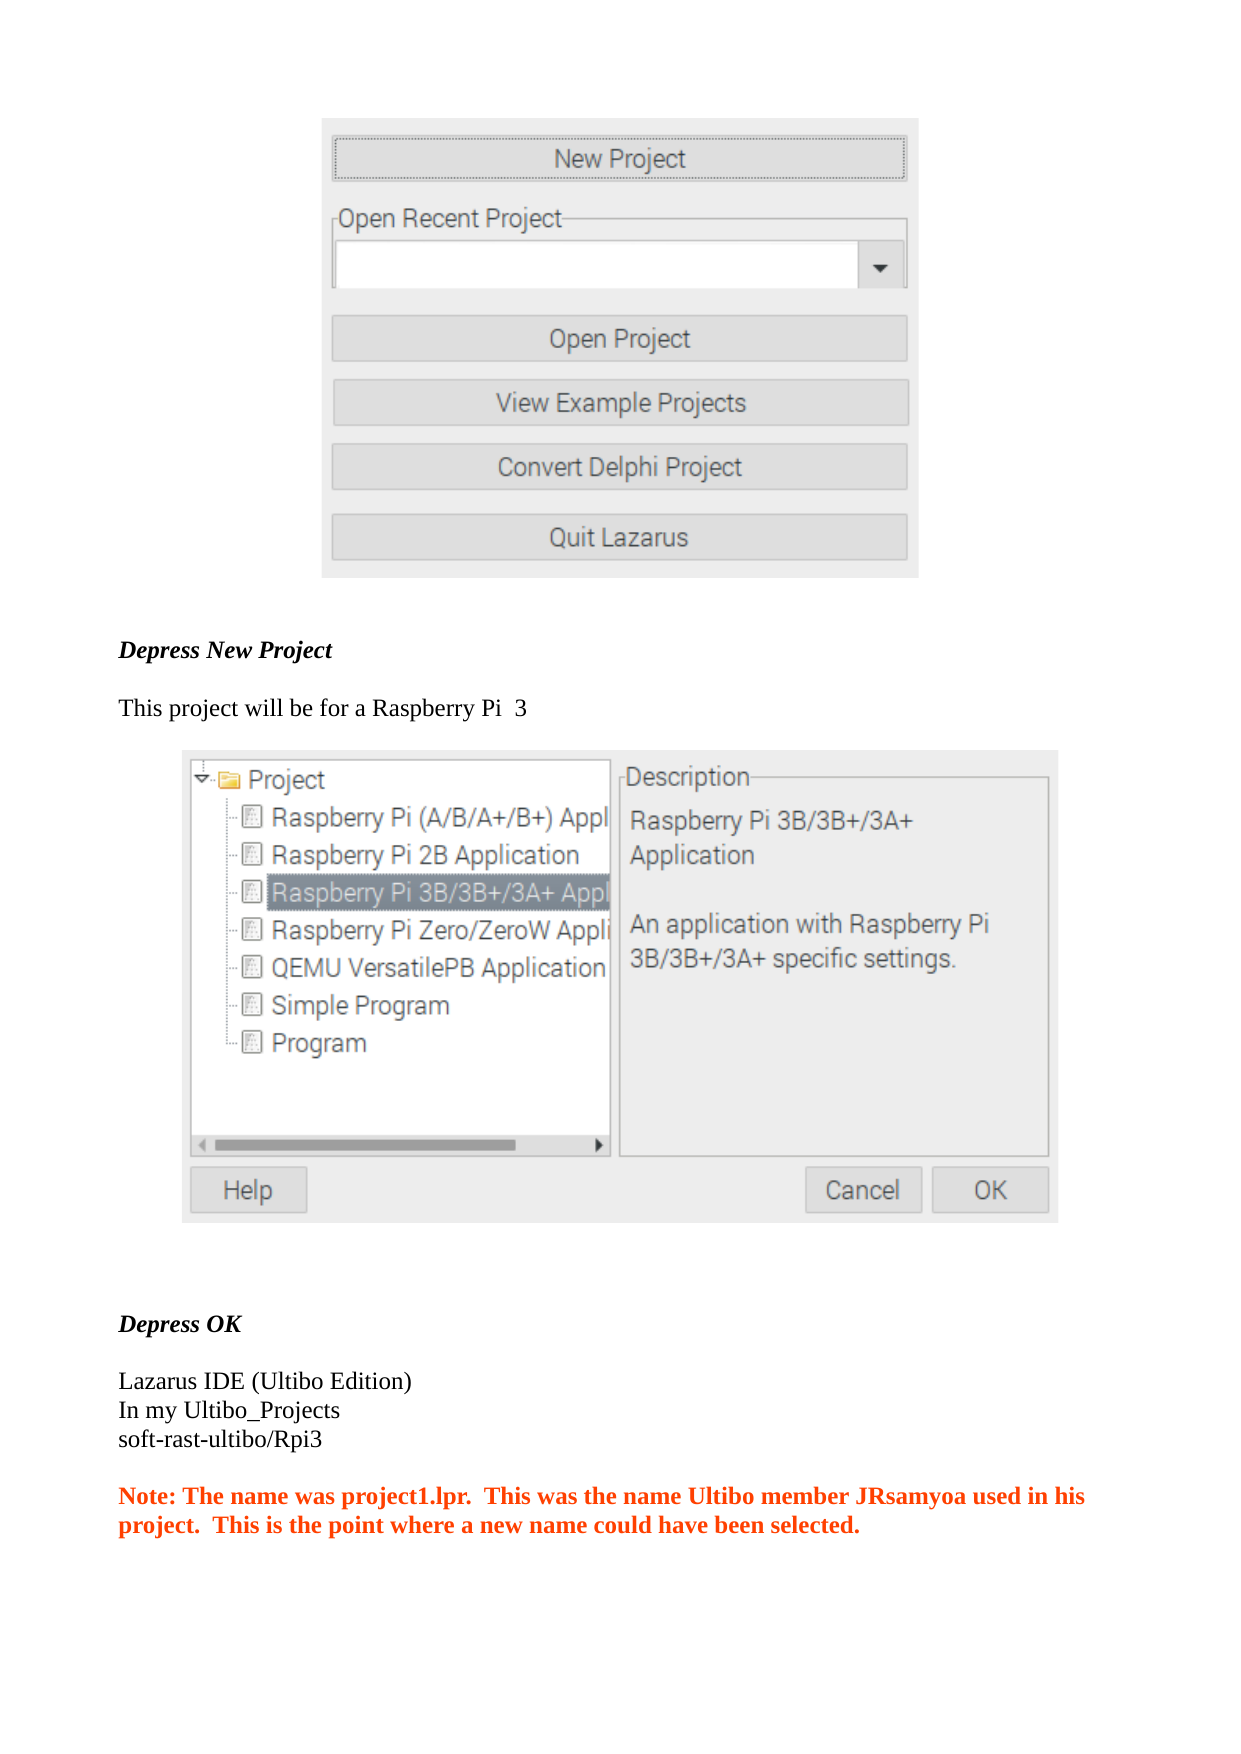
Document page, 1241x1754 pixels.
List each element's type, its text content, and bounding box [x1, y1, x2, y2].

text In my Ultibo_Projects [118, 1395, 1122, 1424]
text Depress New Project [118, 636, 1122, 664]
picture [321, 118, 919, 578]
text soft-rast-ultibo/Rpi3 [118, 1424, 1122, 1452]
picture [181, 750, 1059, 1223]
text Lazarus IDE (Ultibo Edition) [118, 1366, 1122, 1395]
text Depress OK [118, 1309, 1122, 1337]
text Note: The name was project1.lpr. This was the name Ultibo member JRsamyoa used in his project. This is the point where a new name could have been selected. [118, 1481, 1122, 1539]
text This project will be for a Raspberry Pi 3 [118, 693, 1122, 722]
